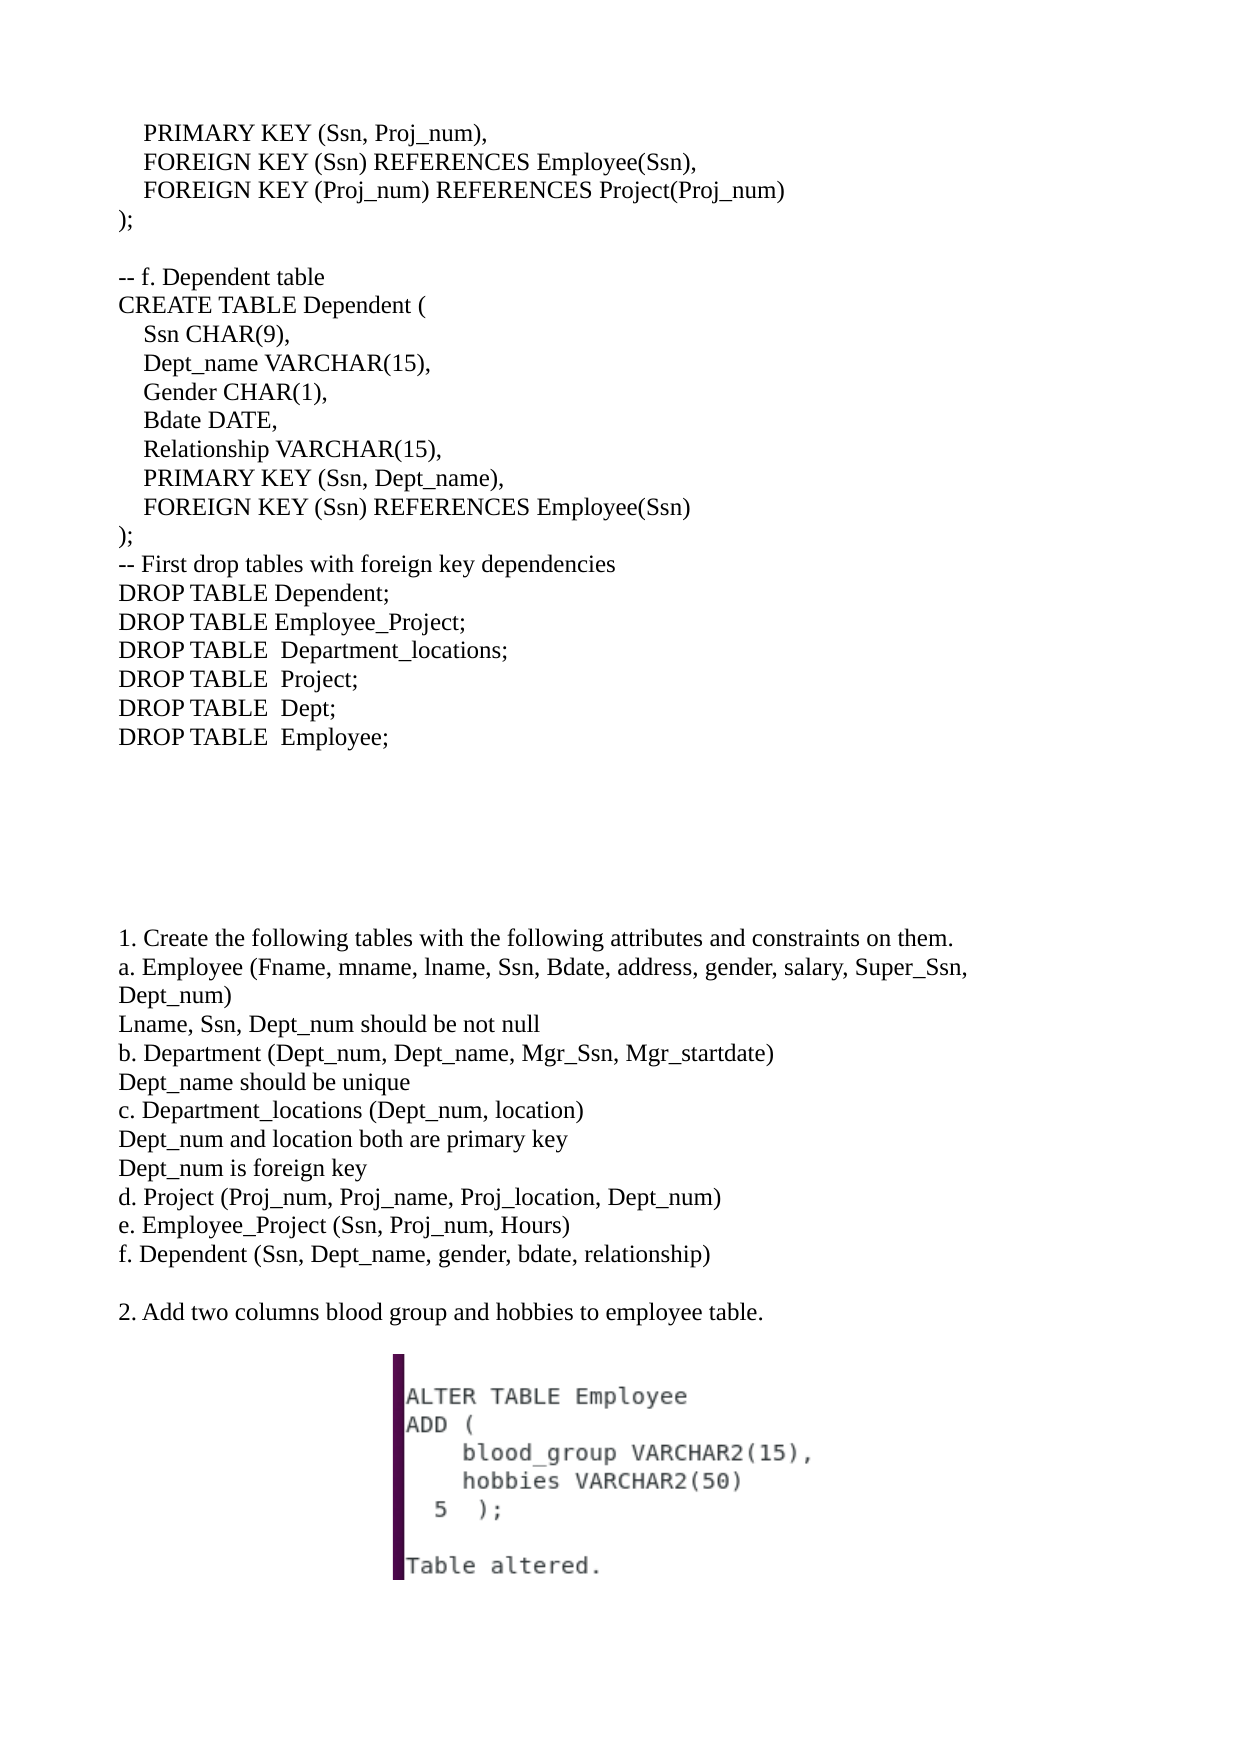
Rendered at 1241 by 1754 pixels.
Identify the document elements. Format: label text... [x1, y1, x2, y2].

text Gender CHAR(1), [118, 377, 1122, 406]
text DROP TABLE Project; [118, 664, 1122, 693]
text Bdate DATE, [118, 406, 1122, 434]
text ); [118, 204, 1122, 233]
text 1. Create the following tables with the following attributes and constraints on them. [118, 923, 1122, 952]
text Lname, Ssn, Dept_num should be not null [118, 1009, 1122, 1038]
text c. Department_locations (Dept_num, location) [118, 1096, 1122, 1124]
text DROP TABLE Dept; [118, 693, 1122, 722]
text d. Project (Proj_num, Proj_name, Proj_location, Dept_num) [118, 1182, 1122, 1211]
text Relationship VARCHAR(15), [118, 434, 1122, 463]
text PRIMARY KEY (Ssn, Dept_name), [118, 463, 1122, 492]
text FOREIGN KEY (Ssn) REFERENCES Employee(Ssn) [118, 492, 1122, 521]
text DROP TABLE Employee; [118, 722, 1122, 751]
text e. Employee_Project (Ssn, Proj_num, Hours) [118, 1211, 1122, 1239]
text DROP TABLE Employee_Project; [118, 607, 1122, 636]
text -- f. Dependent table [118, 262, 1122, 291]
text Ssn CHAR(9), [118, 319, 1122, 348]
text 2. Add two columns blood group and hobbies to employee table. [118, 1297, 1122, 1326]
text FOREIGN KEY (Ssn) REFERENCES Employee(Ssn), [118, 147, 1122, 176]
text Dept_name should be unique [118, 1067, 1122, 1096]
text DROP TABLE Dependent; [118, 578, 1122, 607]
text CREATE TABLE Dependent ( [118, 291, 1122, 319]
text f. Dependent (Ssn, Dept_name, gender, bdate, relationship) [118, 1239, 1122, 1268]
text Dept_name VARCHAR(15), [118, 348, 1122, 377]
text FOREIGN KEY (Proj_num) REFERENCES Project(Proj_num) [118, 176, 1122, 204]
text DROP TABLE Department_locations; [118, 636, 1122, 664]
picture [392, 1354, 848, 1580]
text Dept_num is foreign key [118, 1153, 1122, 1182]
text Dept_num and location both are primary key [118, 1124, 1122, 1153]
text -- First drop tables with foreign key dependencies [118, 549, 1122, 578]
text ); [118, 521, 1122, 549]
text Dept_num) [118, 981, 1122, 1009]
text b. Department (Dept_num, Dept_name, Mgr_Ssn, Mgr_startdate) [118, 1038, 1122, 1067]
text a. Employee (Fname, mname, lname, Ssn, Bdate, address, gender, salary, Super_Ssn, [118, 952, 1122, 981]
text PRIMARY KEY (Ssn, Proj_num), [118, 118, 1122, 147]
